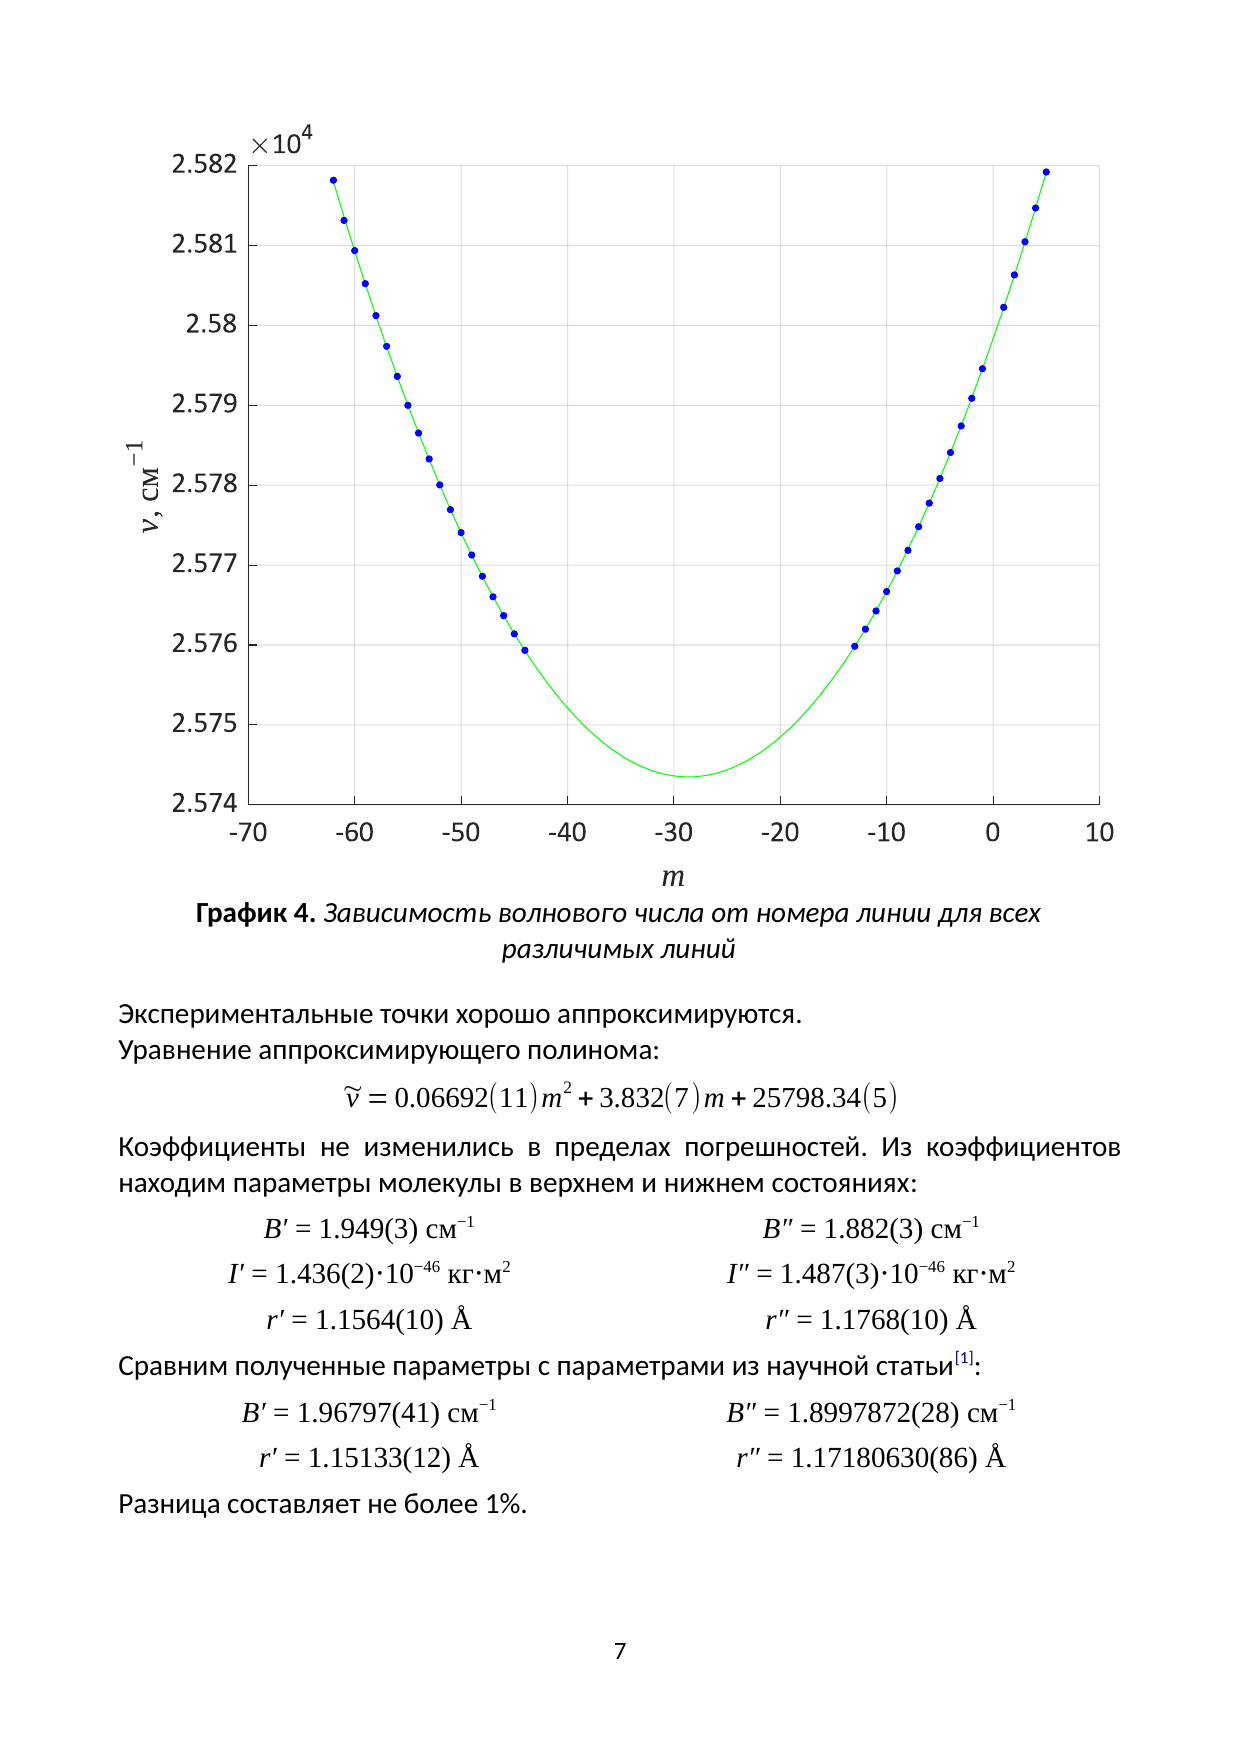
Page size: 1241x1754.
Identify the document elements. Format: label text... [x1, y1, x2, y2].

text Экспериментальные точки хорошо аппроксимируются. Уравнение аппроксимирующего полинома: [118, 995, 1122, 1066]
text График 4. Зависимость волнового числа от номера линии для всех различимых линий [118, 894, 1122, 966]
table_header B″ = 1.8997872(28) см−1 [620, 1395, 1122, 1440]
table_header B′ = 1.96797(41) см−1 [118, 1395, 620, 1440]
table_cell I′ = 1.436(2)⋅10−46 кг⋅м2 [118, 1257, 620, 1302]
table_cell I″ = 1.487(3)⋅10−46 кг⋅м2 [620, 1257, 1122, 1302]
table_cell r′ = 1.1564(10) Å [118, 1302, 620, 1347]
text Разница составляет не более 1%. [118, 1485, 1122, 1521]
table_cell r′ = 1.15133(12) Å [118, 1440, 620, 1485]
text Сравним полученные параметры с параметрами из научной статьи[1]: [118, 1347, 1122, 1383]
text Коэффициенты не изменились в пределах погрешностей. Из коэффициентов находим параметры молекулы в верхнем и нижнем состояниях: [118, 1128, 1122, 1199]
table_cell r″ = 1.17180630(86) Å [620, 1440, 1122, 1485]
table_cell r″ = 1.1768(10) Å [620, 1302, 1122, 1347]
table_header B′ = 1.949(3) см−1 [118, 1211, 620, 1257]
table_header B″ = 1.882(3) см−1 [620, 1211, 1122, 1257]
